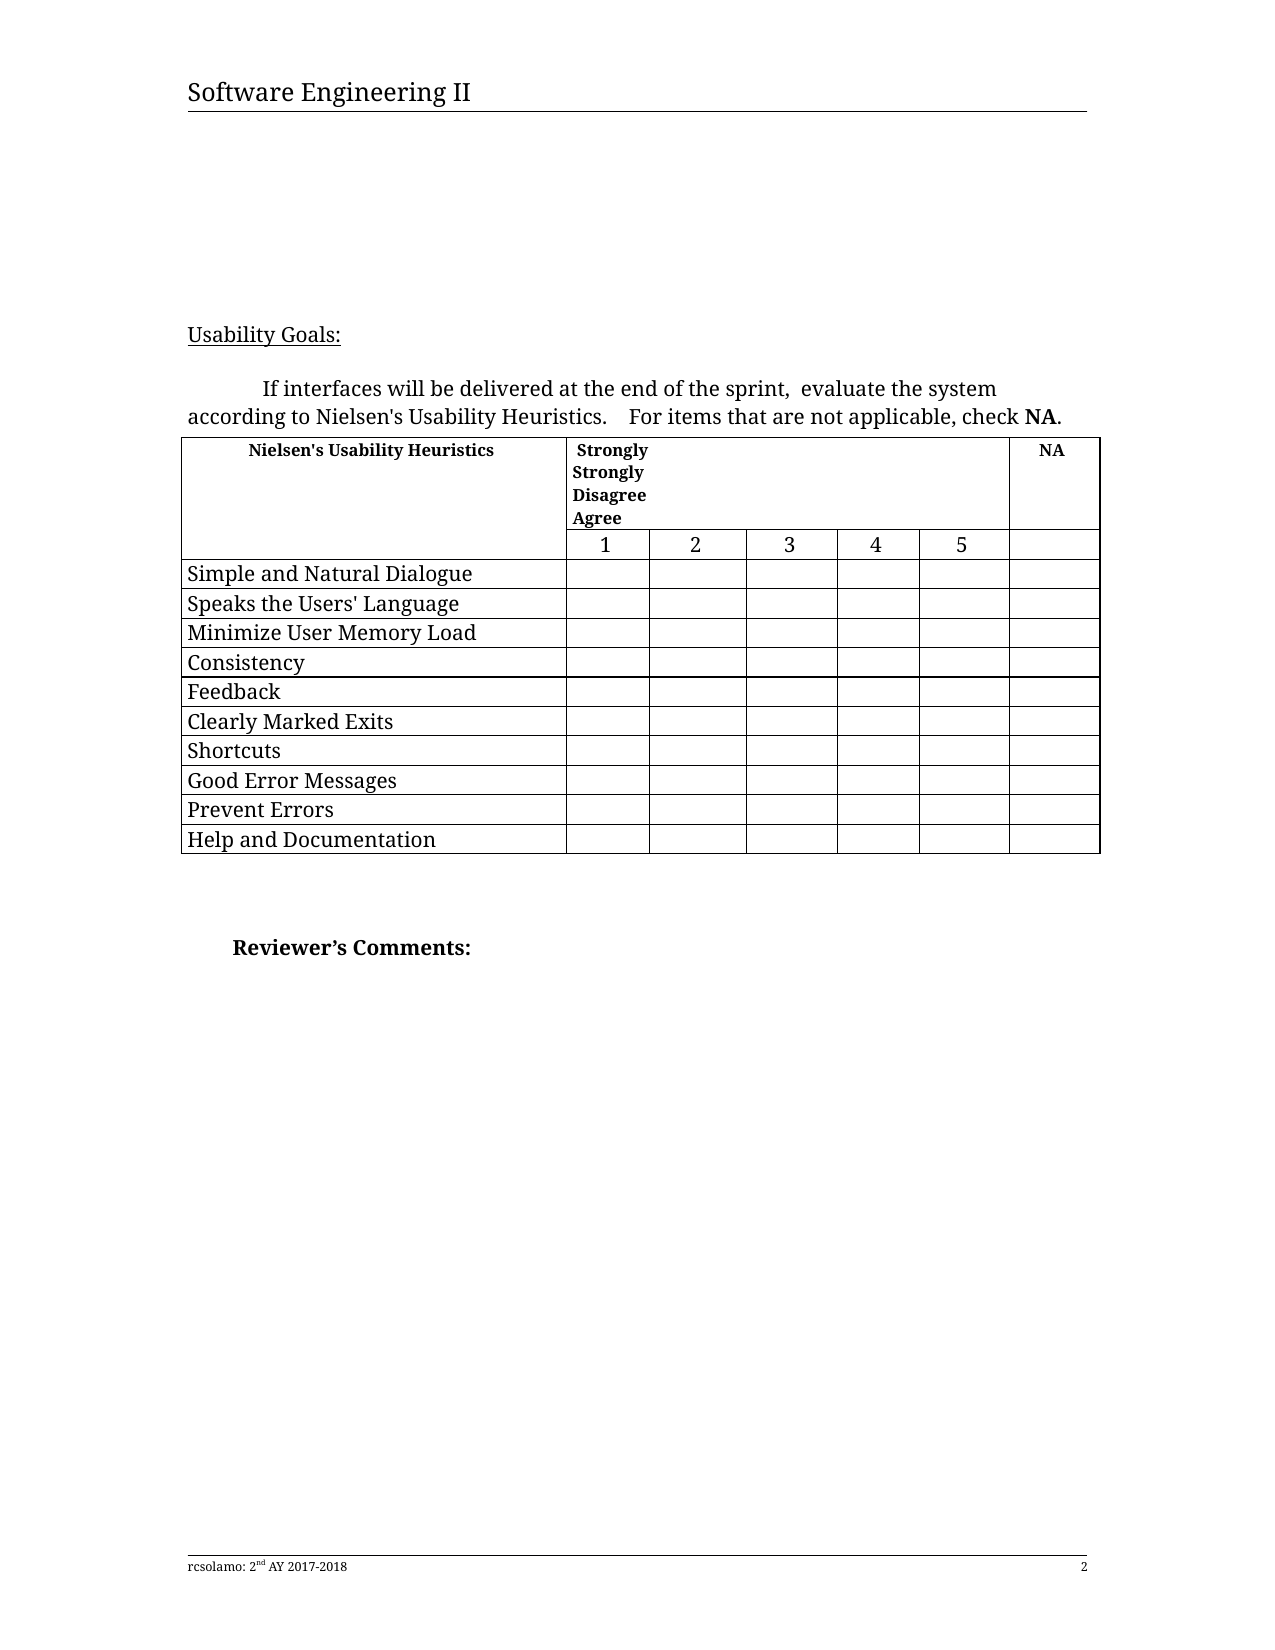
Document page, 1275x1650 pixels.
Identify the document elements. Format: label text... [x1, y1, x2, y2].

table_cell [920, 795, 1009, 824]
table_cell Consistency [182, 648, 566, 676]
table_cell [838, 736, 919, 765]
table_cell [567, 795, 649, 824]
table_cell Simple and Natural Dialogue [182, 560, 566, 588]
table_cell [1010, 619, 1099, 647]
table_cell 3 [747, 530, 837, 558]
table_cell [650, 619, 746, 647]
table_cell [747, 648, 837, 676]
table_cell [747, 766, 837, 794]
table_cell [567, 825, 649, 853]
table_cell [920, 619, 1009, 647]
table_cell [567, 766, 649, 794]
table_cell [567, 560, 649, 588]
table_cell [1010, 530, 1099, 558]
table_cell [838, 619, 919, 647]
table_cell [1010, 560, 1099, 588]
table_cell [1010, 795, 1099, 824]
table_cell Clearly Marked Exits [182, 707, 566, 735]
table_cell Help and Documentation [182, 825, 566, 853]
table_cell [650, 678, 746, 706]
table_cell [567, 678, 649, 706]
table_cell 1 [567, 530, 649, 558]
table_cell [650, 560, 746, 588]
table_cell [747, 589, 837, 617]
table_cell [920, 678, 1009, 706]
table_cell Feedback [182, 678, 566, 706]
table_cell [747, 795, 837, 824]
table_header NA [1010, 438, 1099, 529]
subtitle If interfaces will be delivered at the end of the sprint, evaluate the system according to Nielsen's Usability Heuristics. For items that are not applicable, check NA. [187, 374, 1087, 431]
table_cell [567, 736, 649, 765]
table_cell [838, 589, 919, 617]
table_cell Good Error Messages [182, 766, 566, 794]
table_cell [650, 707, 746, 735]
table_cell [838, 825, 919, 853]
table_cell [567, 707, 649, 735]
table_cell [838, 560, 919, 588]
subtitle Reviewer’s Comments: [187, 933, 1087, 990]
table_cell [1010, 766, 1099, 794]
table_cell [747, 736, 837, 765]
table_cell [747, 825, 837, 853]
table_cell Prevent Errors [182, 795, 566, 824]
table_cell [1010, 648, 1099, 676]
table_cell [920, 736, 1009, 765]
table_cell [838, 795, 919, 824]
table_cell [567, 648, 649, 676]
text Usability Goals: [187, 321, 1087, 349]
table_cell [1010, 589, 1099, 617]
table_cell [567, 589, 649, 617]
table_cell [920, 707, 1009, 735]
table_cell [747, 678, 837, 706]
table_cell 4 [838, 530, 919, 558]
table_cell 2 [650, 530, 746, 558]
table_cell Minimize User Memory Load [182, 619, 566, 647]
table_cell [650, 648, 746, 676]
table_cell [920, 589, 1009, 617]
table_cell [1010, 707, 1099, 735]
table_cell [747, 619, 837, 647]
table_header Nielsen's Usability Heuristics [182, 438, 566, 558]
table_cell [1010, 678, 1099, 706]
table_cell [747, 560, 837, 588]
table_cell [920, 766, 1009, 794]
table_cell [567, 619, 649, 647]
table_cell [650, 795, 746, 824]
table_cell [650, 736, 746, 765]
table_cell [838, 766, 919, 794]
table_cell [1010, 736, 1099, 765]
table_cell [838, 707, 919, 735]
table_cell [747, 707, 837, 735]
table_cell [650, 766, 746, 794]
table_cell [838, 678, 919, 706]
table_cell [920, 825, 1009, 853]
table_cell [920, 560, 1009, 588]
table_cell [920, 648, 1009, 676]
table_cell Shortcuts [182, 736, 566, 765]
table_header Strongly Strongly Disagree Agree [567, 438, 1009, 529]
table_cell 5 [920, 530, 1009, 558]
table_cell [650, 589, 746, 617]
table_cell [838, 648, 919, 676]
table_cell [1010, 825, 1099, 853]
table_cell Speaks the Users' Language [182, 589, 566, 617]
table_cell [650, 825, 746, 853]
